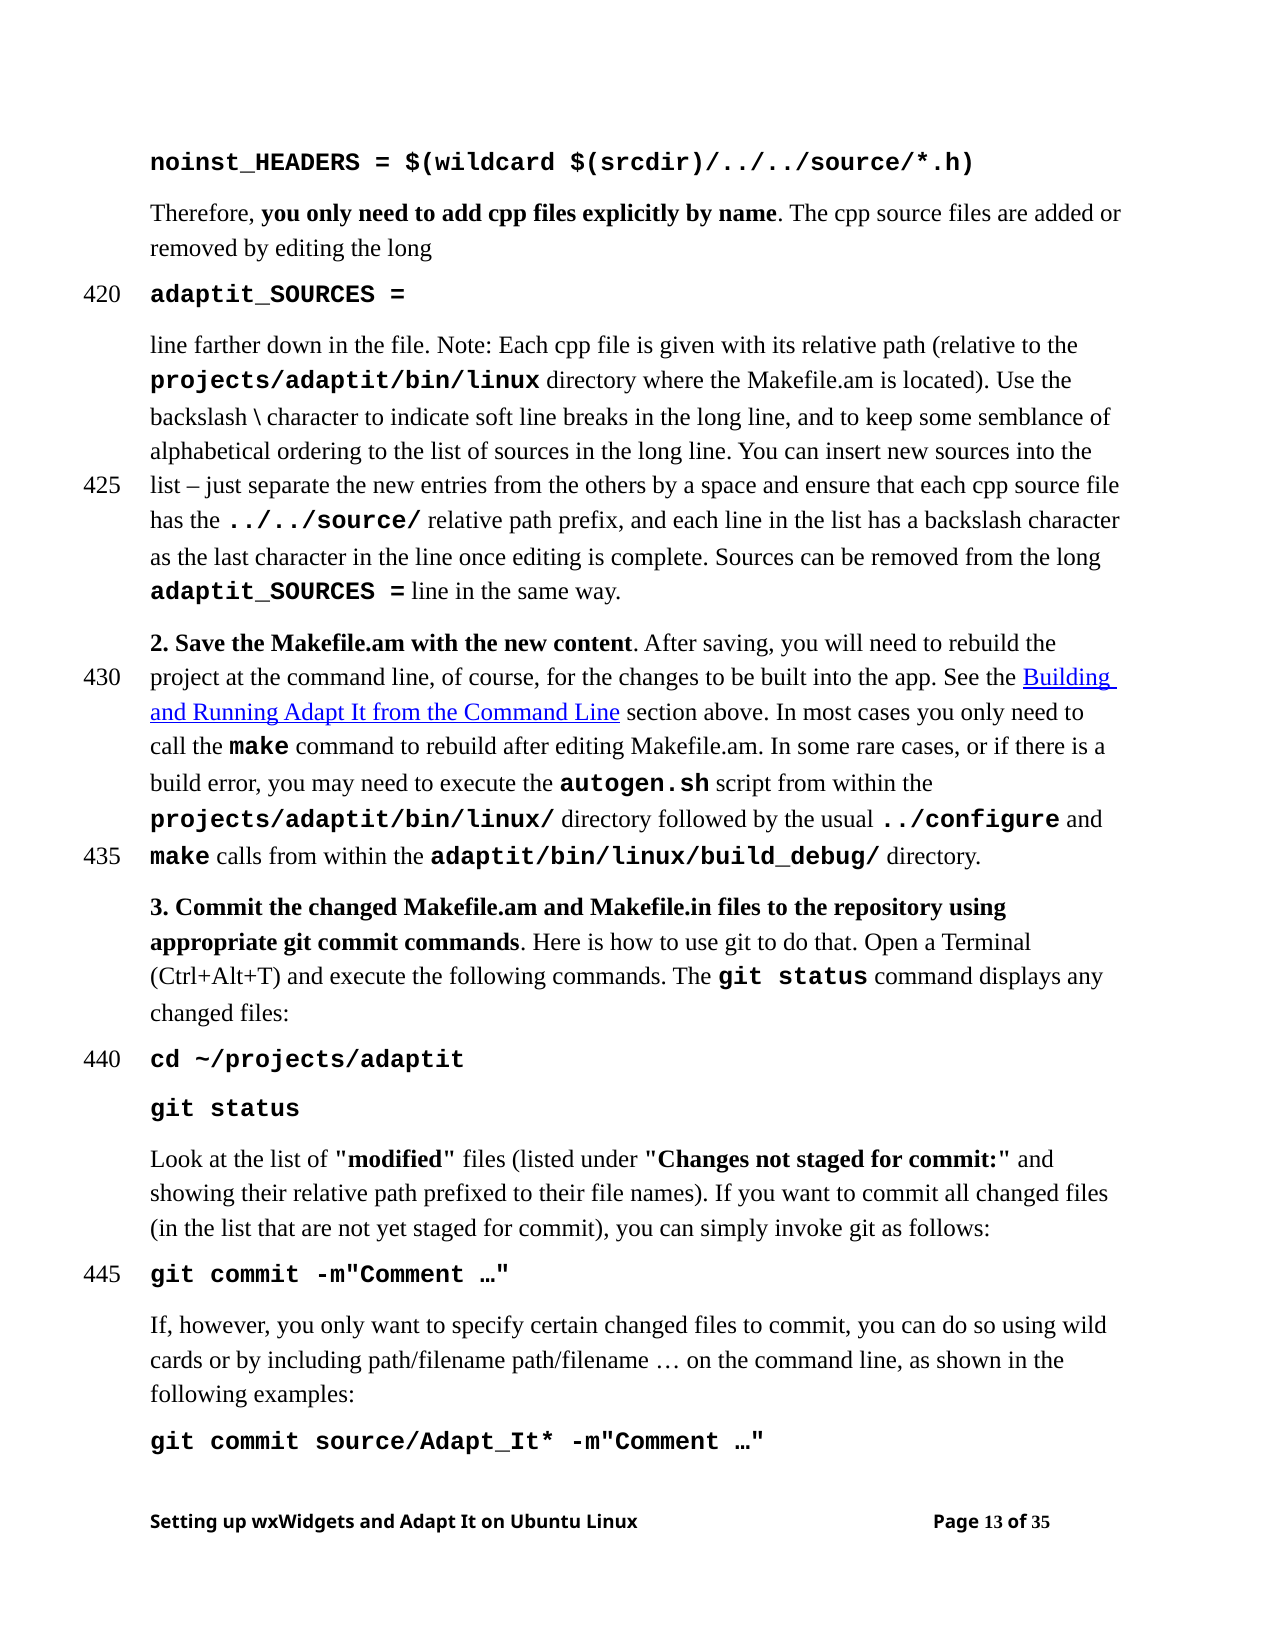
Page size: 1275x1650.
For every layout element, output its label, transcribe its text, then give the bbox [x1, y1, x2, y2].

text git status [150, 1096, 1125, 1124]
text noinst_HEADERS = $(wildcard $(srcdir)/../../source/*.h) [150, 150, 1125, 178]
text adaptit_SOURCES = [150, 282, 1125, 310]
text 2. Save the Makefile.am with the new content. After saving, you will need to rebuild the project at the command line, of course, for the changes to be built into the app. See the Building and Running Adapt It from the Command Line section above. In most cases you only need to call the make command to rebuild after editing Makefile.am. In some rare cases, or if there is a build error, you may need to execute the autogen.sh script from within the projects/adaptit/bin/linux/ directory followed by the usual ../configure and make calls from within the adaptit/bin/linux/build_debug/ directory. [150, 628, 1125, 872]
text 3. Commit the changed Makefile.am and Makefile.in files to the repository using appropriate git commit commands. Here is how to use git to do that. Open a Terminal (Ctrl+Alt+T) and execute the following commands. The git status command displays any changed files: [150, 892, 1125, 1027]
text Look at the list of "modified" files (listed under "Changes not staged for commit:" and showing their relative path prefixed to their file names). If you want to commit all changed files (in the list that are not yet staged for commit), you can simply invoke git as follows: [150, 1144, 1125, 1242]
text Therefore, you only need to add cpp files explicitly by name. The cpp source files are added or removed by editing the long [150, 198, 1125, 262]
text cd ~/projects/adaptit [150, 1047, 1125, 1075]
text git commit source/Adapt_It* -m"Comment …" [150, 1429, 1125, 1457]
text line farther down in the file. Note: Each cpp file is given with its relative path (relative to the projects/adaptit/bin/linux directory where the Makefile.am is located). Use the backslash \ character to indicate soft line breaks in the long line, and to keep some semblance of alphabetical ordering to the list of sources in the long line. You can insert new sources into the list – just separate the new entries from the others by a space and ensure that each cpp source file has the ../../source/ relative path prefix, and each line in the list has a backslash character as the last character in the line once editing is complete. Sources can be removed from the long adaptit_SOURCES = line in the same way. [150, 331, 1125, 607]
text If, however, you only want to specify certain changed files to commit, you can do so using wild cards or by including path/filename path/filename … on the command line, as shown in the following examples: [150, 1311, 1125, 1408]
text git commit -m"Comment …" [150, 1262, 1125, 1290]
